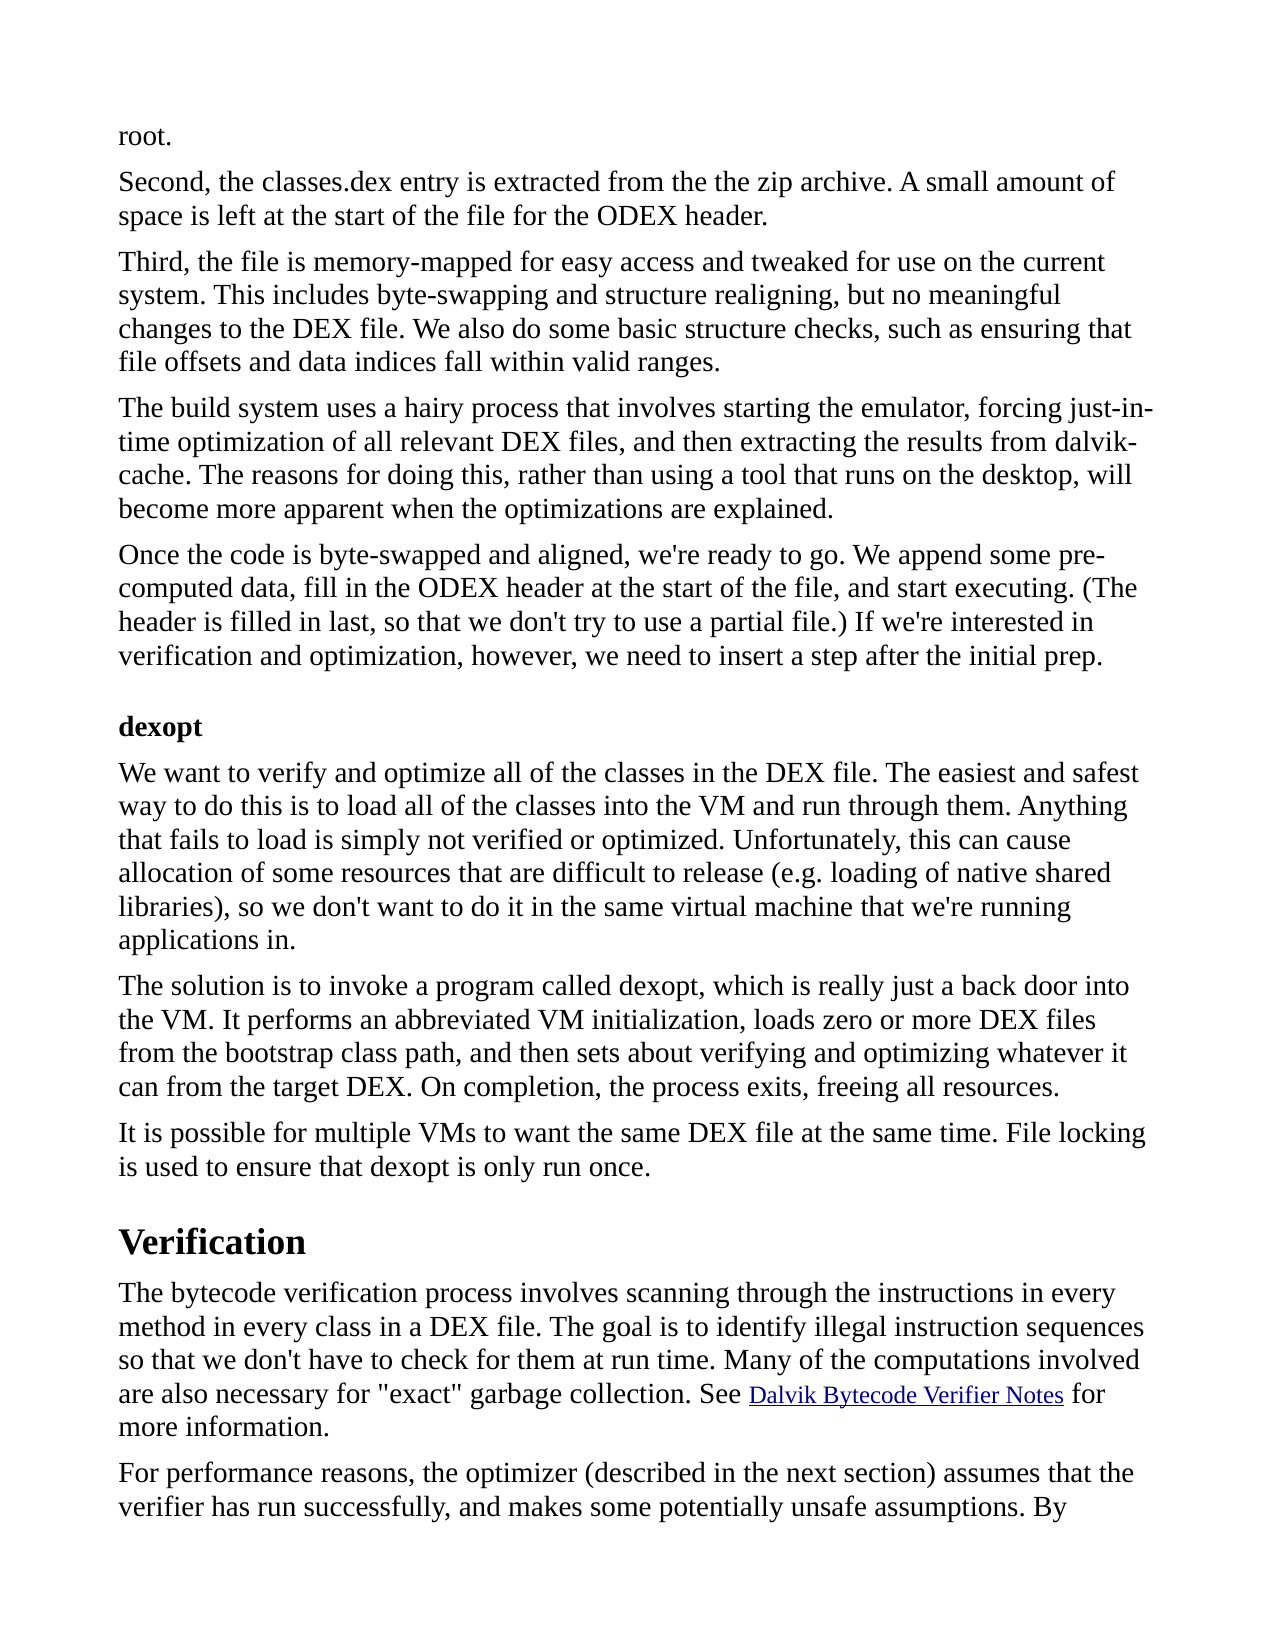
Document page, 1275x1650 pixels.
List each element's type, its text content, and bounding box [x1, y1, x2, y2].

text The bytecode verification process involves scanning through the instructions in every method in every class in a DEX file. The goal is to identify illegal instruction sequences so that we don't have to check for them at run time. Many of the computations involved are also necessary for "exact" garbage collection. See Dalvik Bytecode Verifier Notes for more information. [118, 1275, 1157, 1443]
text The solution is to invoke a program called dexopt, which is really just a back door into the VM. It performs an abbreviated VM initialization, loads zero or more DEX files from the bootstrap class path, and then sets about verifying and optimizing whatever it can from the target DEX. On completion, the process exits, freeing all resources. [118, 968, 1157, 1103]
subtitle Verification [118, 1220, 1157, 1263]
text For performance reasons, the optimizer (described in the next section) assumes that the verifier has run successfully, and makes some potentially unsafe assumptions. By [118, 1456, 1157, 1523]
subtitle dexopt [118, 709, 1157, 742]
text It is possible for multiple VMs to want the same DEX file at the same time. File locking is used to ensure that dexopt is only run once. [118, 1115, 1157, 1182]
text Third, the file is memory-mapped for easy access and tweaked for use on the current system. This includes byte-swapping and structure realigning, but no meaningful changes to the DEX file. We also do some basic structure checks, such as ensuring that file offsets and data indices fall within valid ranges. [118, 244, 1157, 378]
text Once the code is byte-swapped and aligned, we're ready to go. We append some pre-computed data, fill in the ODEX header at the start of the file, and start executing. (The header is filled in last, so that we don't try to use a partial file.) If we're interested in verification and optimization, however, we need to insert a step after the initial prep. [118, 537, 1157, 671]
text The build system uses a hairy process that involves starting the emulator, forcing just-in-time optimization of all relevant DEX files, and then extracting the results from dalvik-cache. The reasons for doing this, rather than using a tool that runs on the desktop, will become more apparent when the optimizations are explained. [118, 390, 1157, 524]
text root. [118, 118, 1157, 152]
text We want to verify and optimize all of the classes in the DEX file. The easiest and safest way to do this is to load all of the classes into the VM and run through them. Anything that fails to load is simply not verified or optimized. Unfortunately, this can cause allocation of some resources that are difficult to release (e.g. loading of native shared libraries), so we don't want to do it in the same virtual machine that we're running applications in. [118, 755, 1157, 956]
text Second, the classes.dex entry is extracted from the the zip archive. A small amount of space is left at the start of the file for the ODEX header. [118, 164, 1157, 231]
